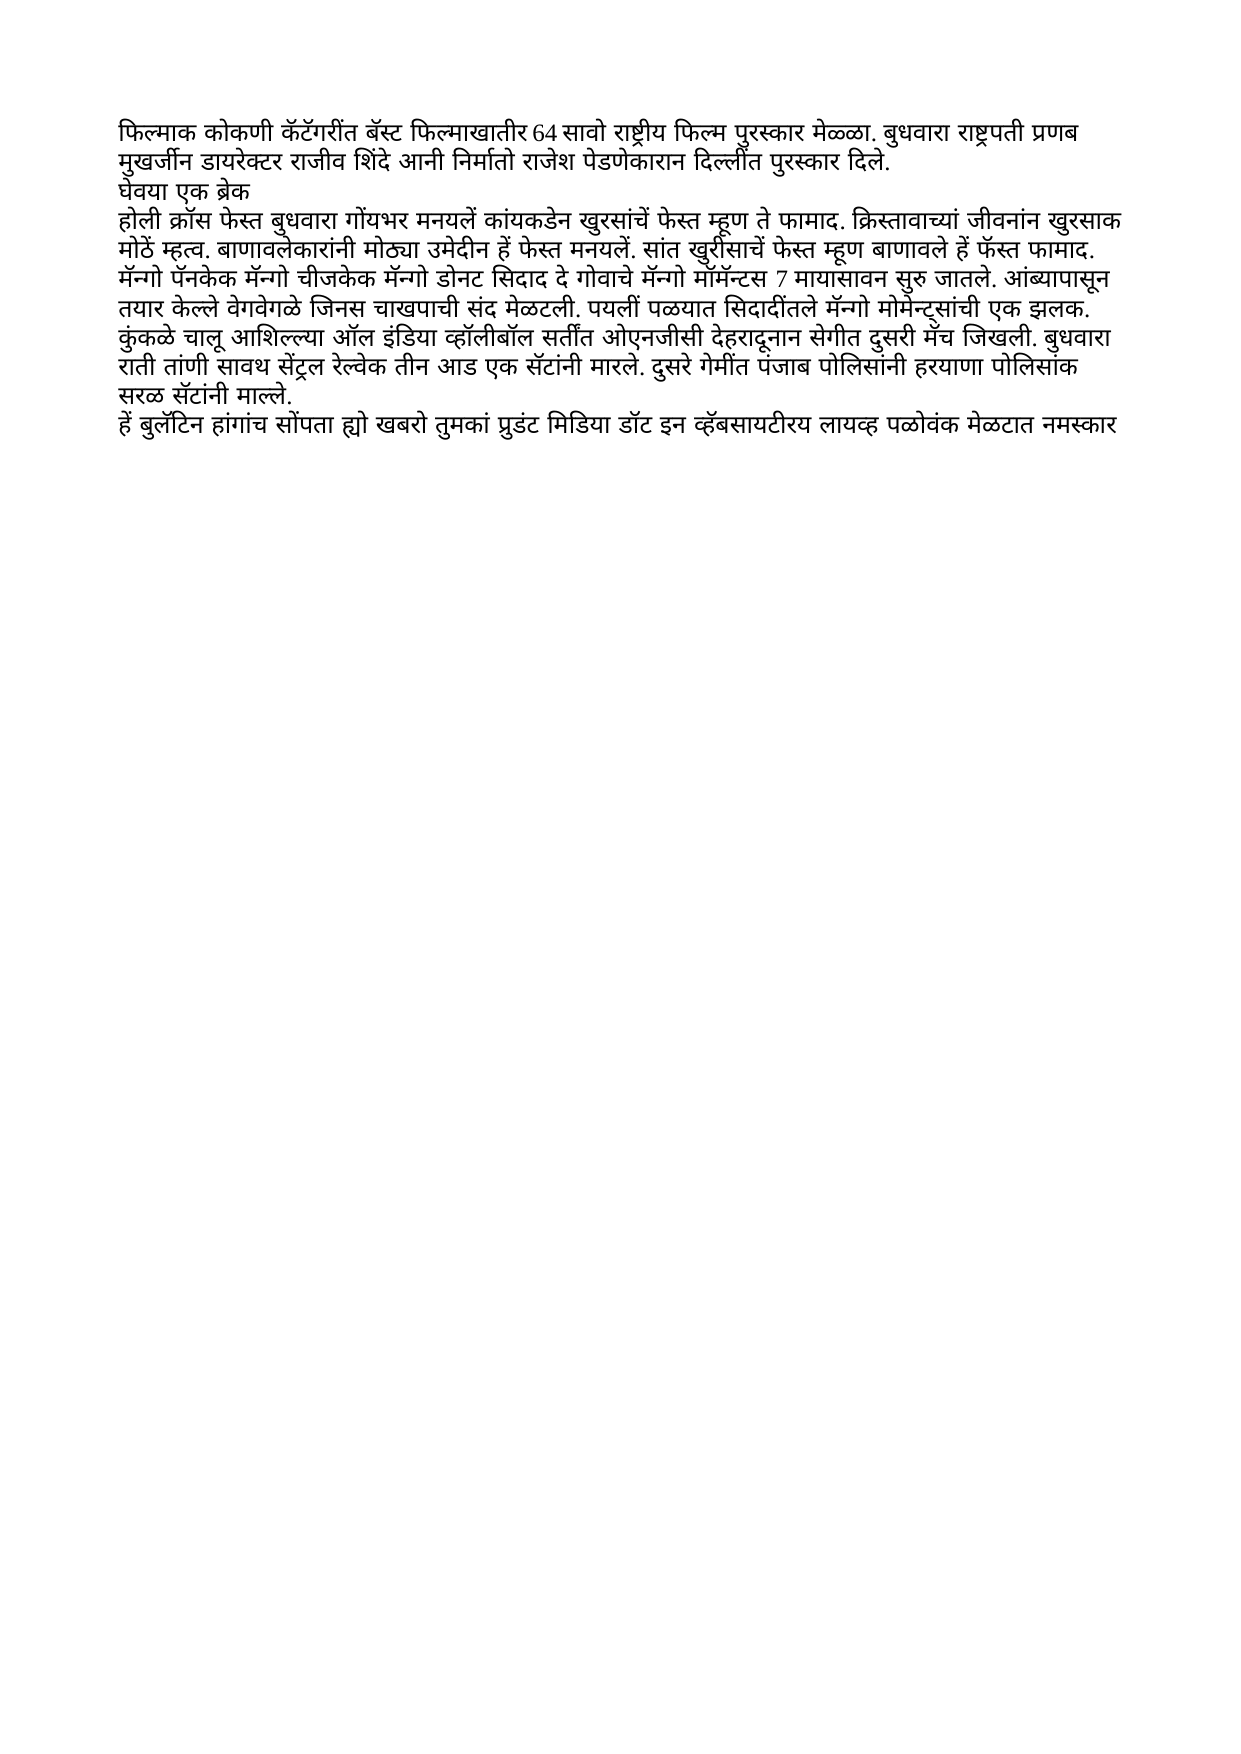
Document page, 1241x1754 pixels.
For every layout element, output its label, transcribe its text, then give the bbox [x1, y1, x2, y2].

text मॅन्गो पॅनकेक मॅन्गो चीजकेक मॅन्गो डोनट सिदाद दे गोवाचे मॅन्गो मॉमॅन्टस 7 मायासावन सुरु जातले. आंब्यापासून तयार केल्ले वेगवेगळे जिनस चाखपाची संद मेळटली. पयलीं पळयात सिदादींतले मॅन्गो मोमेन्ट्सांची एक झलक. [118, 264, 1122, 323]
text घेवया एक ब्रेक [118, 177, 1122, 206]
text होली क्रॉस फेस्त बुधवारा गोंयभर मनयलें कांयकडेन खुरसांचें फेस्त म्हूण ते फामाद. क्रिस्तावाच्यां जीवनांन खुरसाक मोठें म्हत्व. बाणावलेकारांनी मोठ्या उमेदीन हें फेस्त मनयलें. सांत खुरीसाचें फेस्त म्हूण बाणावले हें फॅस्त फामाद. [118, 206, 1122, 264]
text फिल्माक कोकणी कॅटॅगरींत बॅस्ट फिल्माखातीर64सावो राष्ट्रीय फिल्म पुरस्कार मेळ्ळा. बुधवारा राष्ट्रपती प्रणब मुखर्जीन डायरेक्टर राजीव शिंदे आनी निर्मातो राजेश पेडणेकारान दिल्लींत पुरस्कार दिले. [118, 118, 1122, 177]
text कुंकळे चालू आशिल्ल्या ऑल इंडिया व्हॉलीबॉल सर्तींत ओएनजीसी देहरादूनान सेगीत दुसरी मॅच जिखली. बुधवारा राती तांणी सावथ सेंट्रल रेल्वेक तीन आड एक सॅटांनी मारले. दुसरे गेमींत पंजाब पोलिसांनी हरयाणा पोलिसांक सरळ सॅटांनी माल्ले. [118, 323, 1122, 411]
text हें बुलॅटिन हांगांच सोंपता ह्यो खबरो तुमकां प्रुडंट मिडिया डॉट इन व्हॅबसायटीरय लायव्ह पळोवंक मेळटात नमस्कार [151, 411, 1122, 440]
